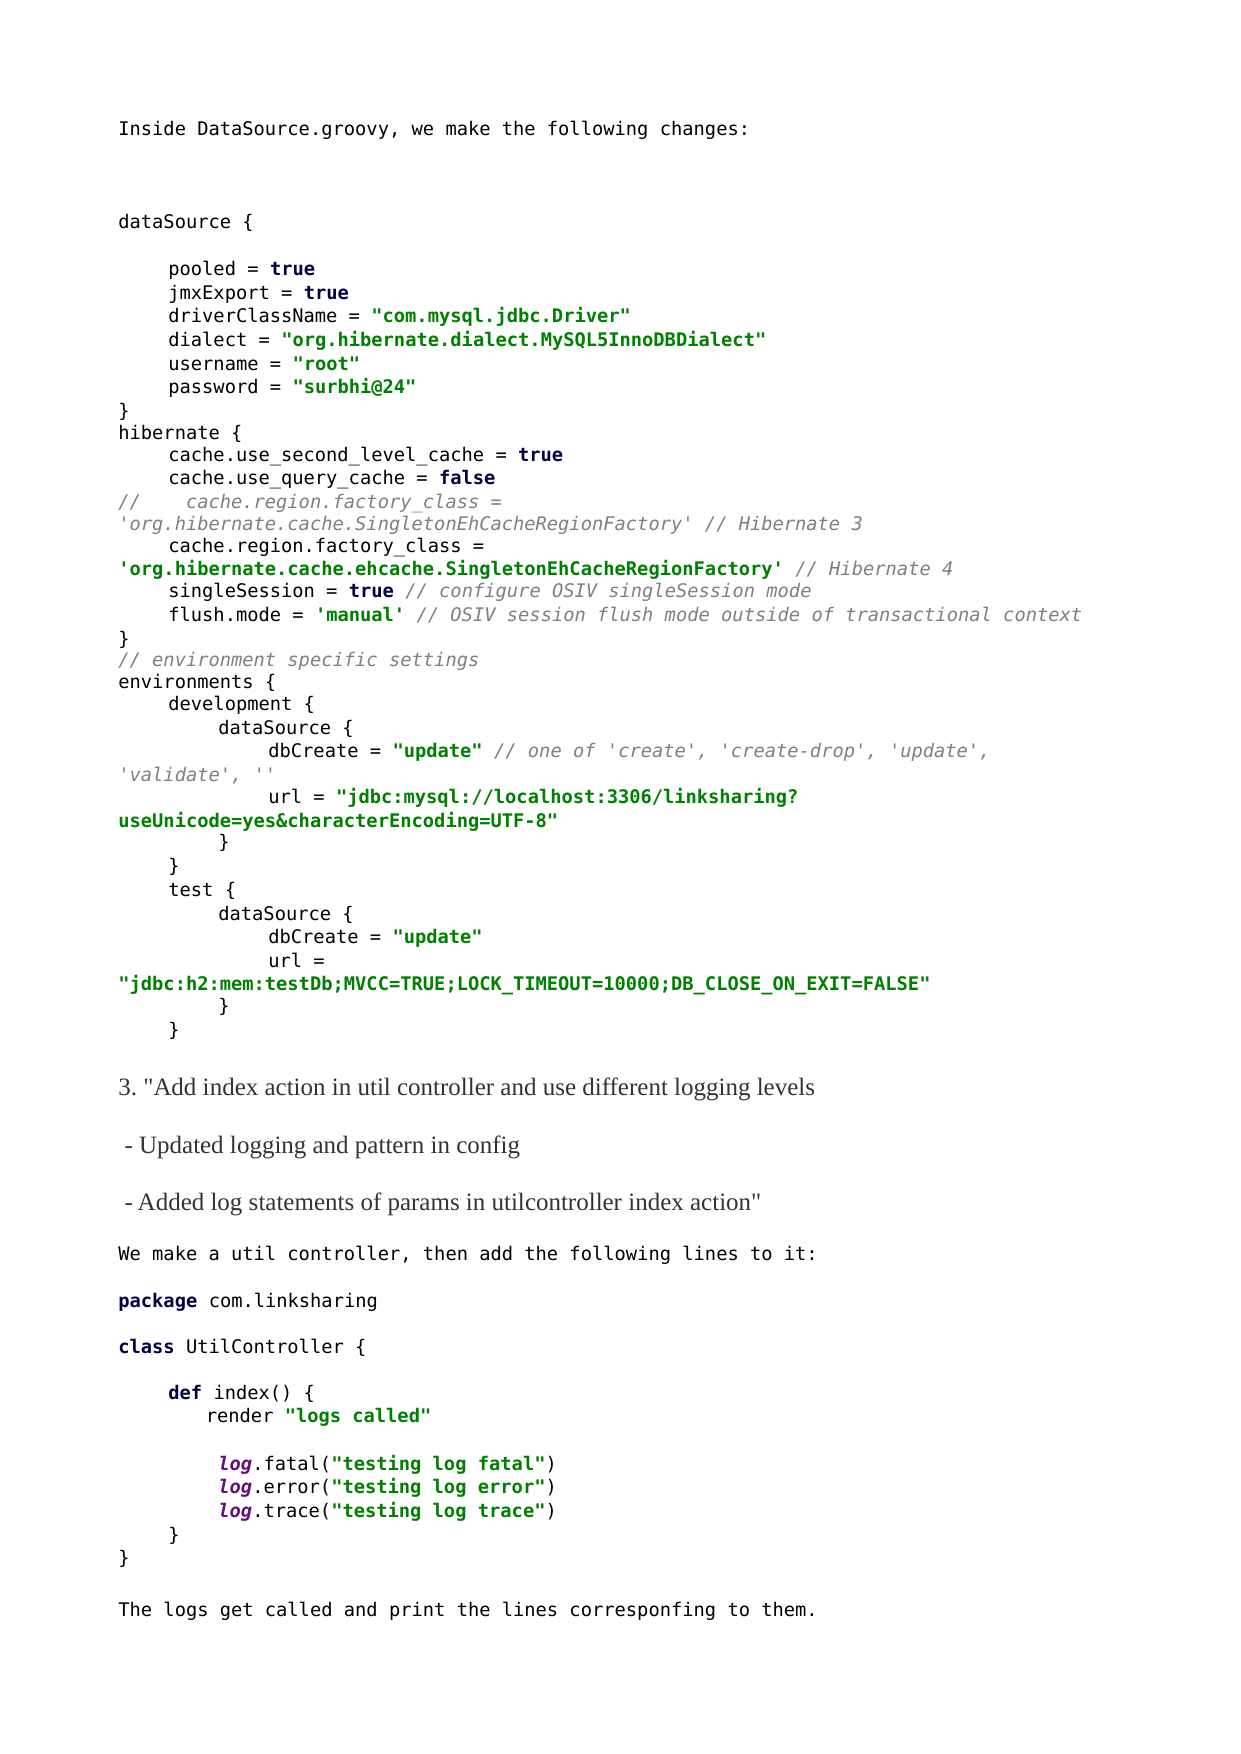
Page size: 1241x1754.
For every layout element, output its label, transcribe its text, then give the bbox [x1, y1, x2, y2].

text development { [118, 693, 1122, 717]
text } [118, 1019, 1122, 1043]
text } [118, 1547, 1122, 1569]
text dialect = "org.hibernate.dialect.MySQL5InnoDBDialect" [118, 329, 1122, 353]
text Inside DataSource.groovy, we make the following changes: [118, 118, 1122, 140]
text cache.use_query_cache = false [118, 467, 1122, 491]
text dbCreate = "update" // one of 'create', 'create-drop', 'update', 'validate', '' [118, 741, 1122, 786]
text url = "jdbc:mysql://localhost:3306/linksharing?useUnicode=yes&characterEncoding=UTF-8" [118, 786, 1122, 832]
text class UtilController { [118, 1336, 1122, 1358]
text // cache.region.factory_class = 'org.hibernate.cache.SingletonEhCacheRegionFactory' // Hibernate 3 [118, 491, 1122, 535]
text // environment specific settings [118, 649, 1122, 671]
text log.fatal("testing log fatal") [118, 1453, 1122, 1476]
text password = "surbhi@24" [118, 376, 1122, 400]
text We make a util controller, then add the following lines to it: [118, 1243, 1122, 1265]
text } [118, 832, 1122, 855]
text dataSource { [118, 717, 1122, 741]
text render "logs called" [118, 1406, 1122, 1429]
text cache.use_second_level_cache = true [118, 444, 1122, 467]
text def index() { [118, 1382, 1122, 1406]
text flush.mode = 'manual' // OSIV session flush mode outside of transactional context [118, 604, 1122, 628]
text username = "root" [118, 353, 1122, 376]
text The logs get called and print the lines corresponfing to them. [118, 1599, 1122, 1621]
text url = "jdbc:h2:mem:testDb;MVCC=TRUE;LOCK_TIMEOUT=10000;DB_CLOSE_ON_EXIT=FALSE" [118, 950, 1122, 995]
text environments { [118, 671, 1122, 693]
text log.trace("testing log trace") [118, 1500, 1122, 1524]
text jmxExport = true [118, 282, 1122, 305]
text - Updated logging and pattern in config [118, 1130, 1122, 1159]
text hibernate { [118, 422, 1122, 444]
text - Added log statements of params in utilcontroller index action" [118, 1187, 1122, 1215]
text pooled = true [118, 258, 1122, 282]
text dbCreate = "update" [118, 926, 1122, 950]
text dataSource { [118, 211, 1122, 233]
text } [118, 855, 1122, 879]
text log.error("testing log error") [118, 1476, 1122, 1500]
text } [118, 995, 1122, 1019]
text 3. "Add index action in util controller and use different logging levels [118, 1072, 1122, 1101]
text singleSession = true // configure OSIV singleSession mode [118, 580, 1122, 604]
text cache.region.factory_class = 'org.hibernate.cache.ehcache.SingletonEhCacheRegionFactory' // Hibernate 4 [118, 535, 1122, 580]
text } [118, 400, 1122, 422]
text } [118, 628, 1122, 649]
text test { [118, 879, 1122, 902]
text } [118, 1524, 1122, 1547]
text package com.linksharing [118, 1290, 1122, 1312]
text driverClassName = "com.mysql.jdbc.Driver" [118, 305, 1122, 329]
text dataSource { [118, 902, 1122, 926]
